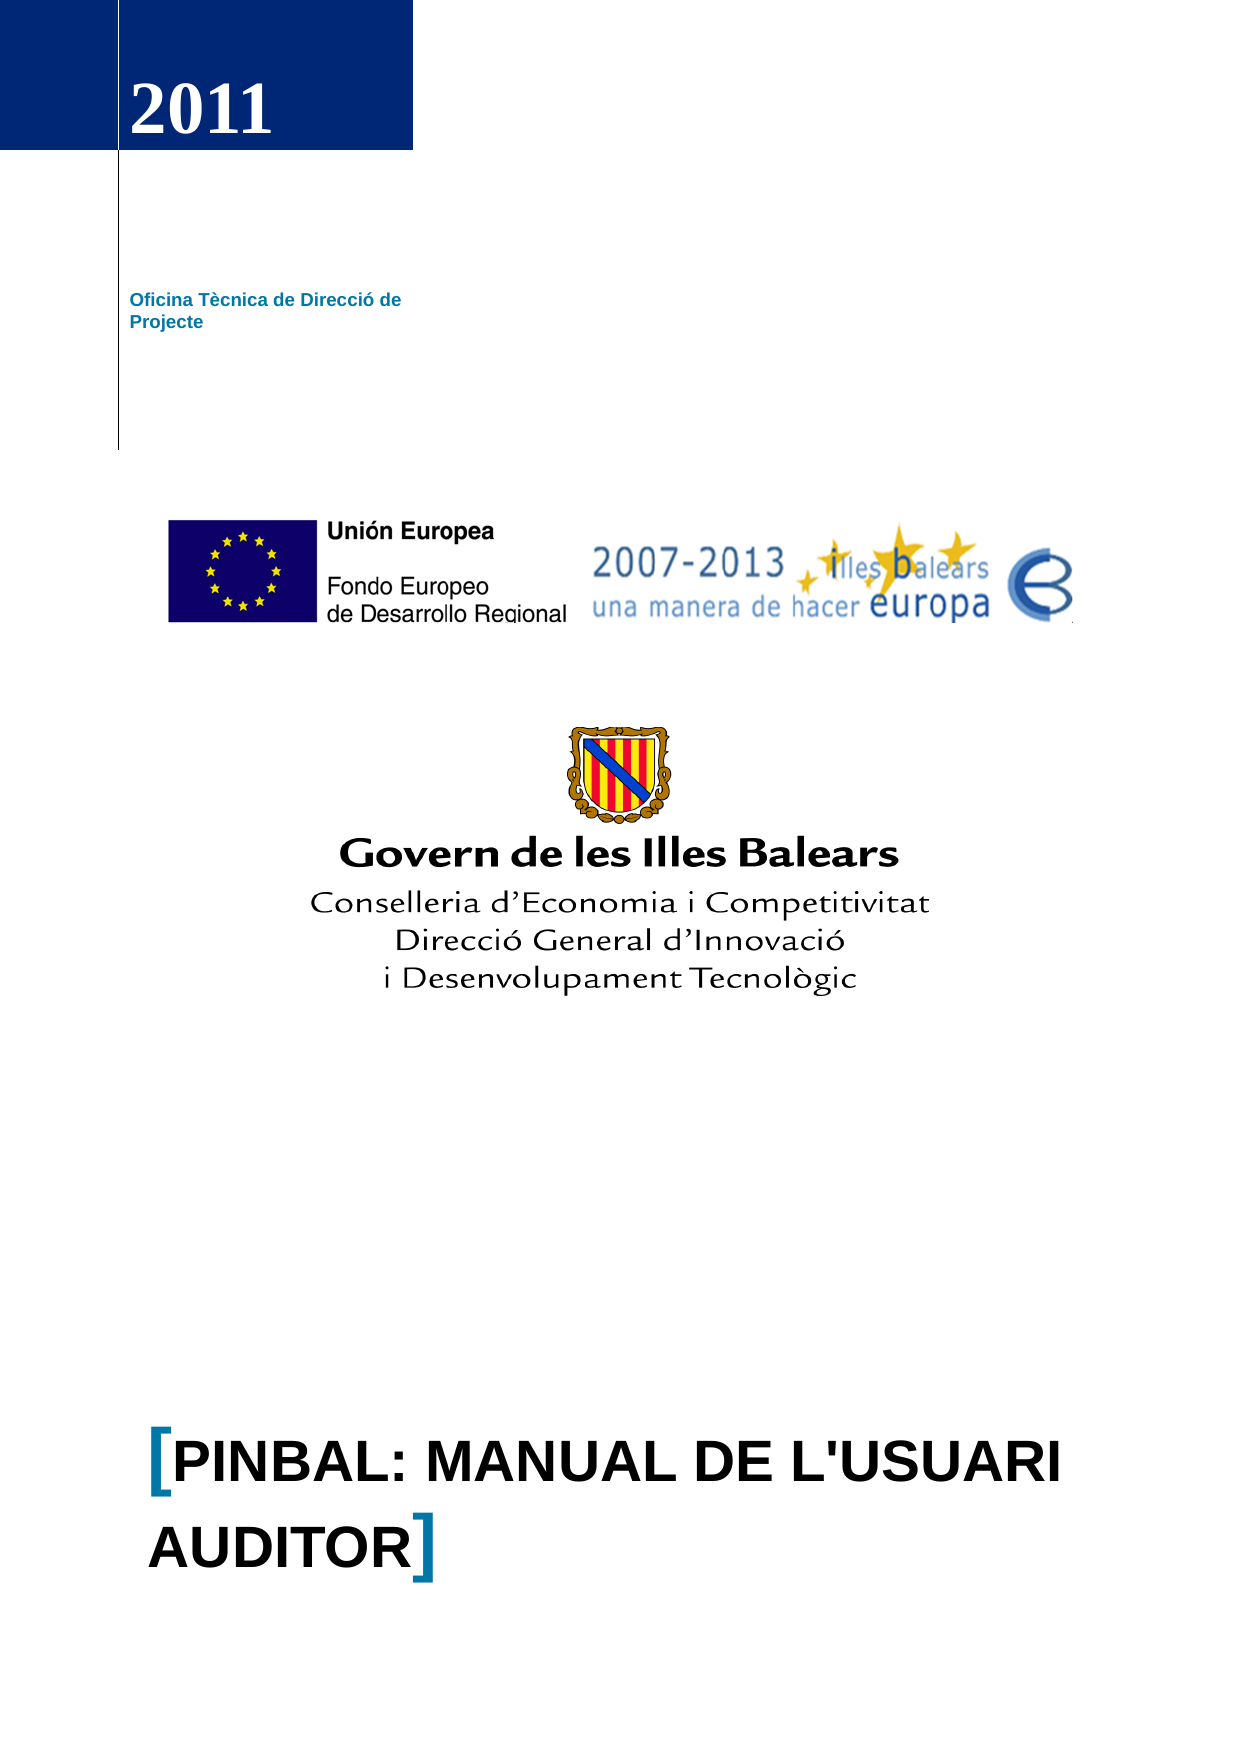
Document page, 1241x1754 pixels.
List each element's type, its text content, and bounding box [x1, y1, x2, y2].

table_cell [0, 150, 118, 450]
table_cell Oficina Tècnica de Direcció de Projecte [119, 150, 413, 450]
table_cell [136, 1583, 1134, 1605]
table_header [PINBAL: Manual de l'usuari auditor] [136, 1411, 1134, 1583]
table_header 2011 [119, 0, 413, 150]
picture [311, 727, 929, 996]
table_header [0, 0, 118, 150]
picture [167, 518, 1073, 623]
